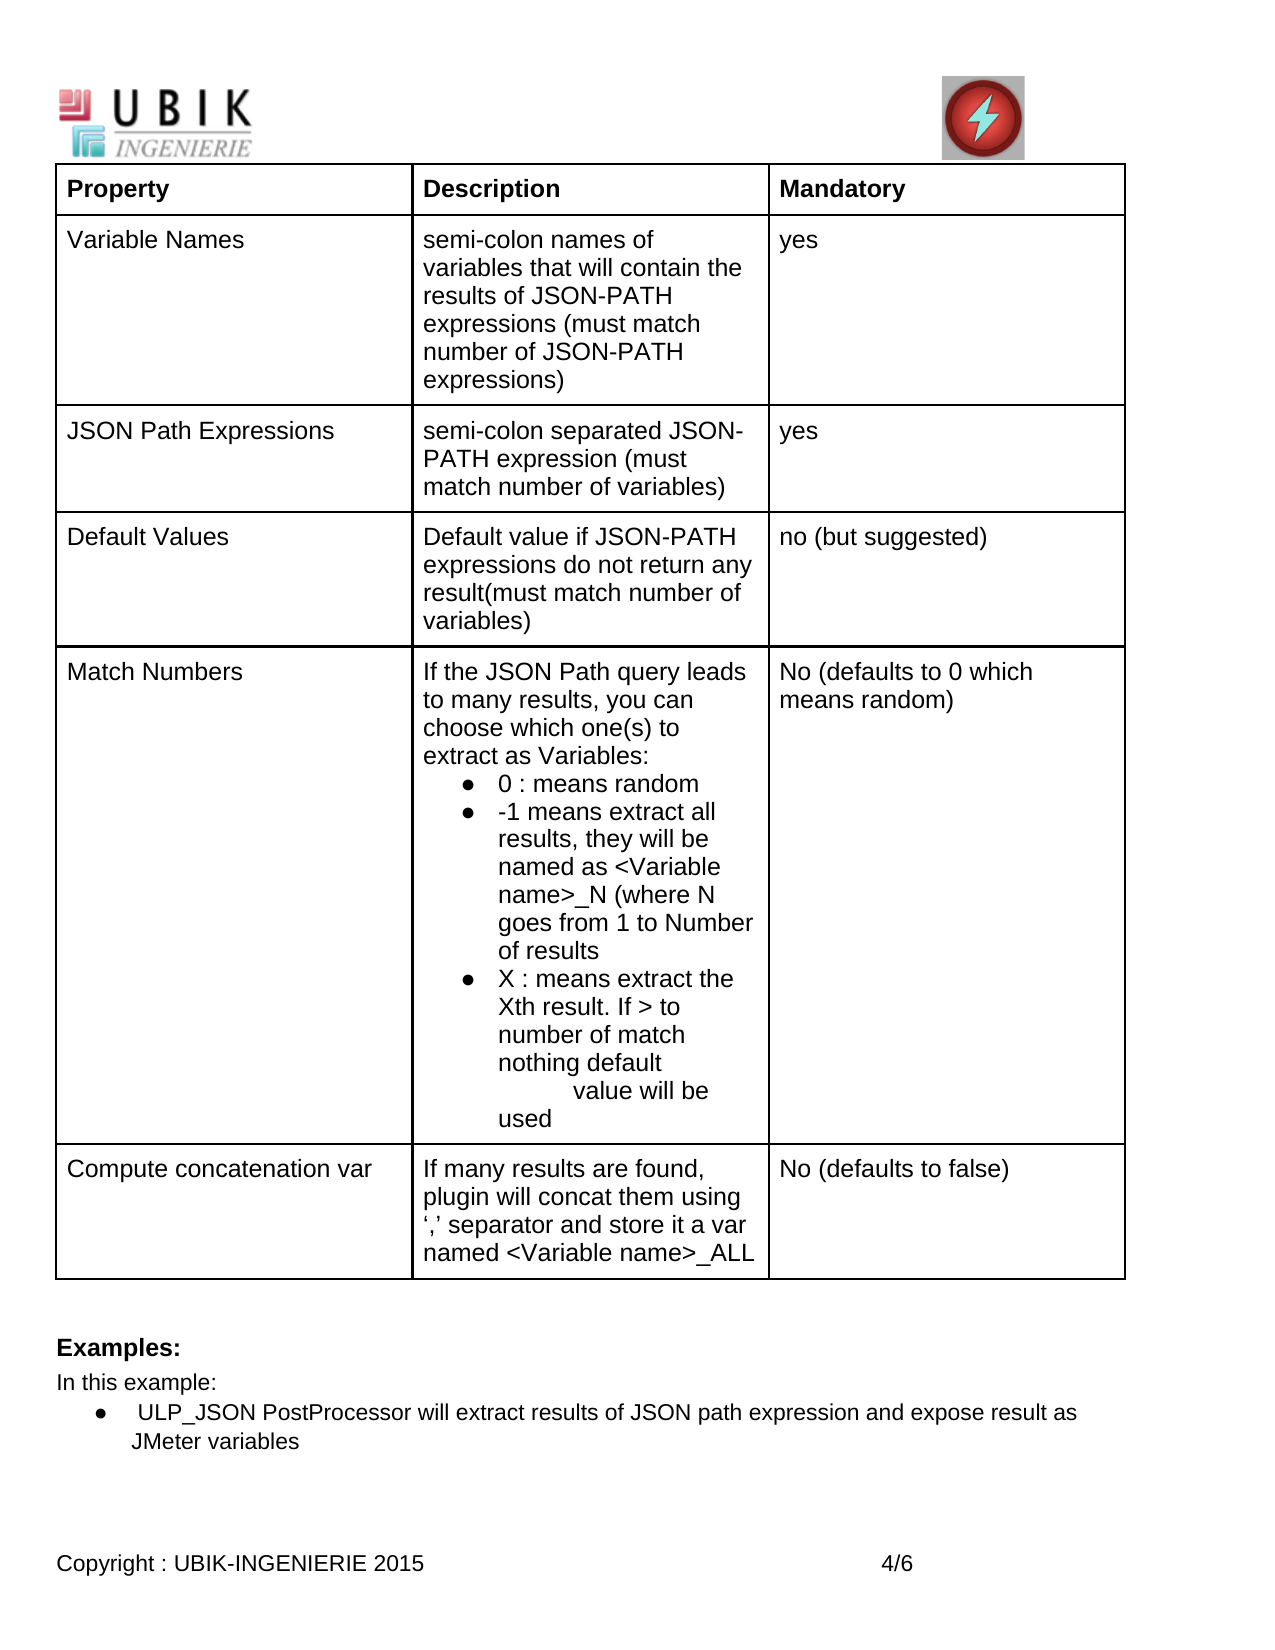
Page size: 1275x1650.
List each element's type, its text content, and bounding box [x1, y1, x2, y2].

list ULP_JSON PostProcessor will extract results of JSON path expression and expose result as JMeter variables [94, 1399, 1125, 1454]
table_cell no (but suggested) [770, 513, 1124, 645]
text In this example: [56, 1370, 1125, 1396]
table_cell Default value if JSON-PATH expressions do not return any result(must match number of variables) [414, 513, 768, 645]
table_header Mandatory [770, 165, 1124, 214]
table_cell Compute concatenation var [57, 1145, 411, 1277]
table_cell Variable Names [57, 216, 411, 404]
table_cell If the JSON Path query leads to many results, you can choose which one(s) to extract as Variables: 0 : means random -1 means extract all results, they will be named as <Variable name>_N (where N goes from 1 to Number of results X : means extract the Xth result. If > to number of match nothing default value will be used [414, 648, 768, 1143]
table_cell Default Values [57, 513, 411, 645]
table_cell JSON Path Expressions [57, 406, 411, 511]
table_cell No (defaults to false) [770, 1145, 1124, 1277]
table_header Property [57, 165, 411, 214]
table_cell Match Numbers [57, 648, 411, 1143]
table_cell semi-colon separated JSON-PATH expression (must match number of variables) [414, 406, 768, 511]
table_header Description [414, 165, 768, 214]
table_cell yes [770, 406, 1124, 511]
table_cell semi-colon names of variables that will contain the results of JSON-PATH expressions (must match number of JSON-PATH expressions) [414, 216, 768, 404]
table_cell yes [770, 216, 1124, 404]
subtitle Examples: [56, 1334, 1125, 1362]
picture [59, 89, 255, 160]
table_cell No (defaults to 0 which means random) [770, 648, 1124, 1143]
table_cell If many results are found, plugin will concat them using ‘,’ separator and store it a var named <Variable name>_ALL [414, 1145, 768, 1277]
picture [941, 76, 1025, 160]
